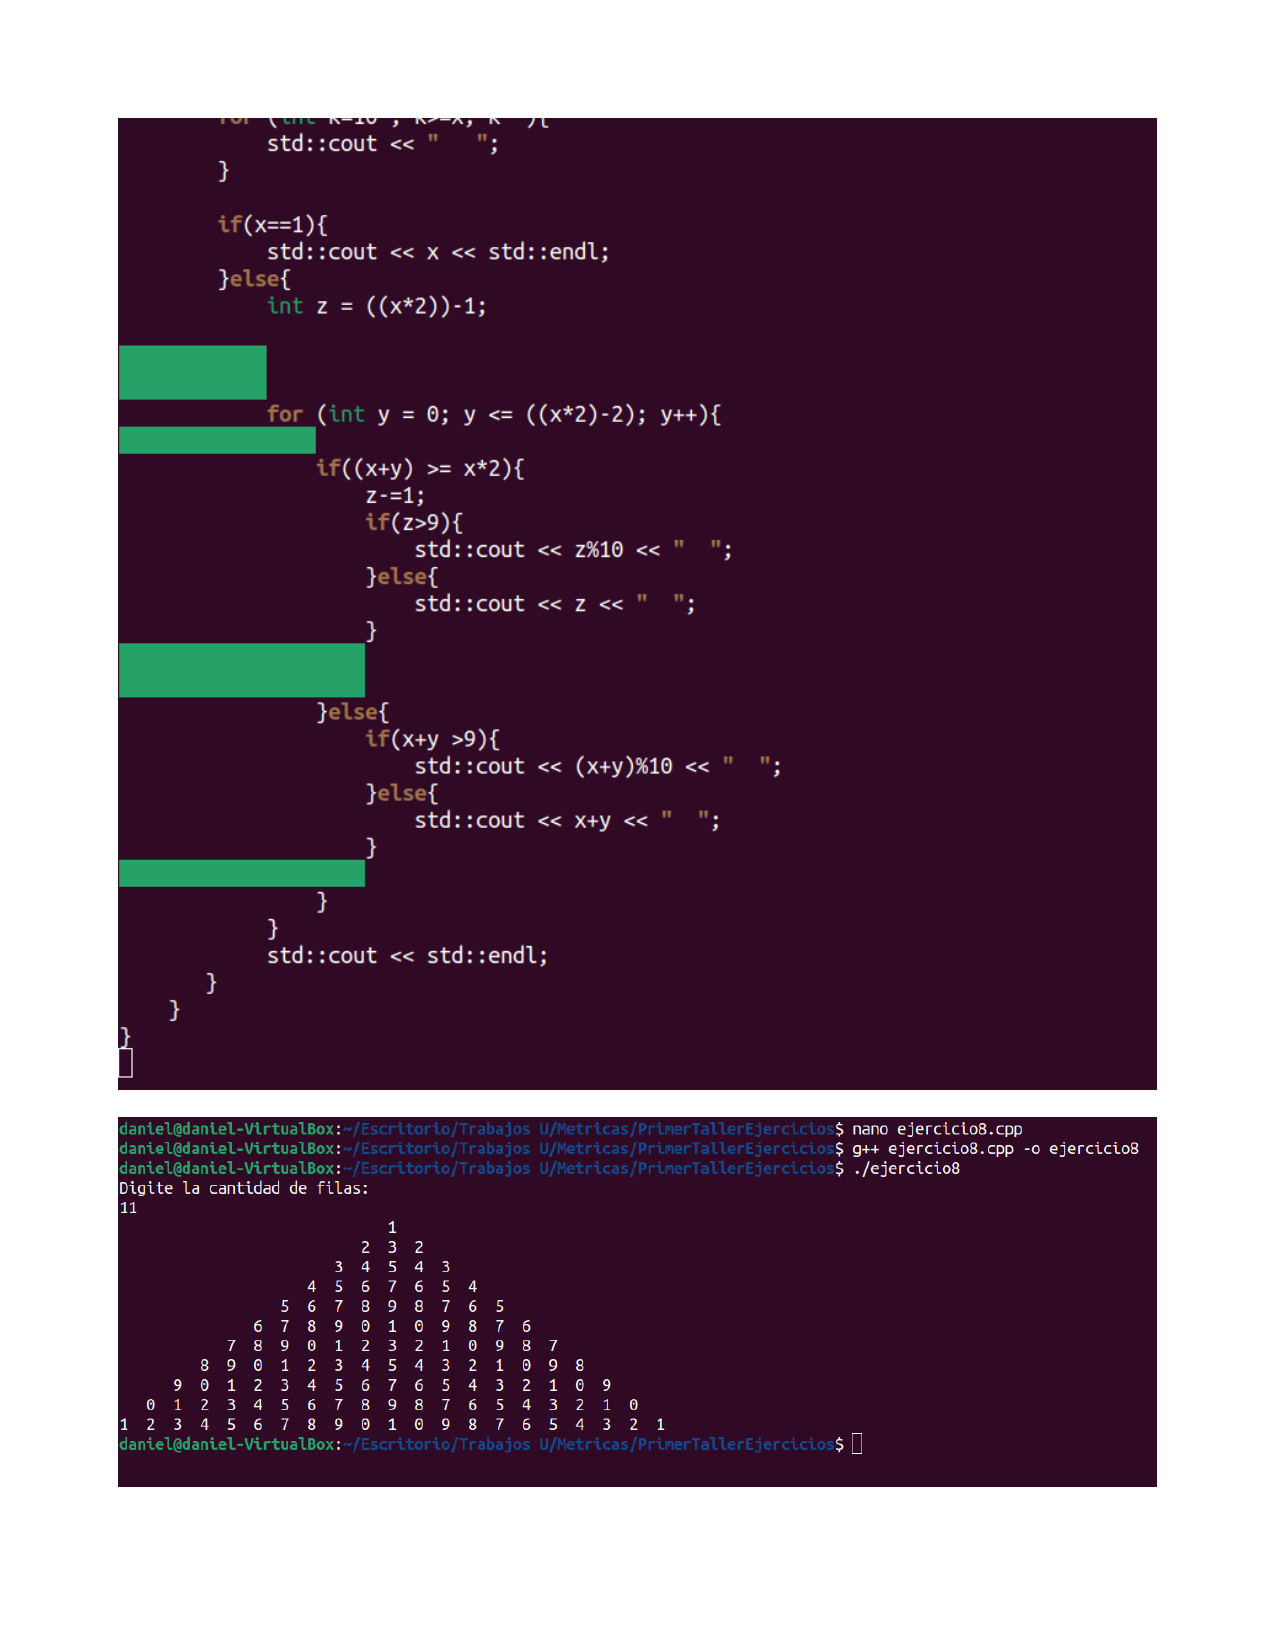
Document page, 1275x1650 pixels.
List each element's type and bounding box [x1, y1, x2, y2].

picture [118, 1117, 1157, 1487]
picture [118, 118, 1157, 1090]
